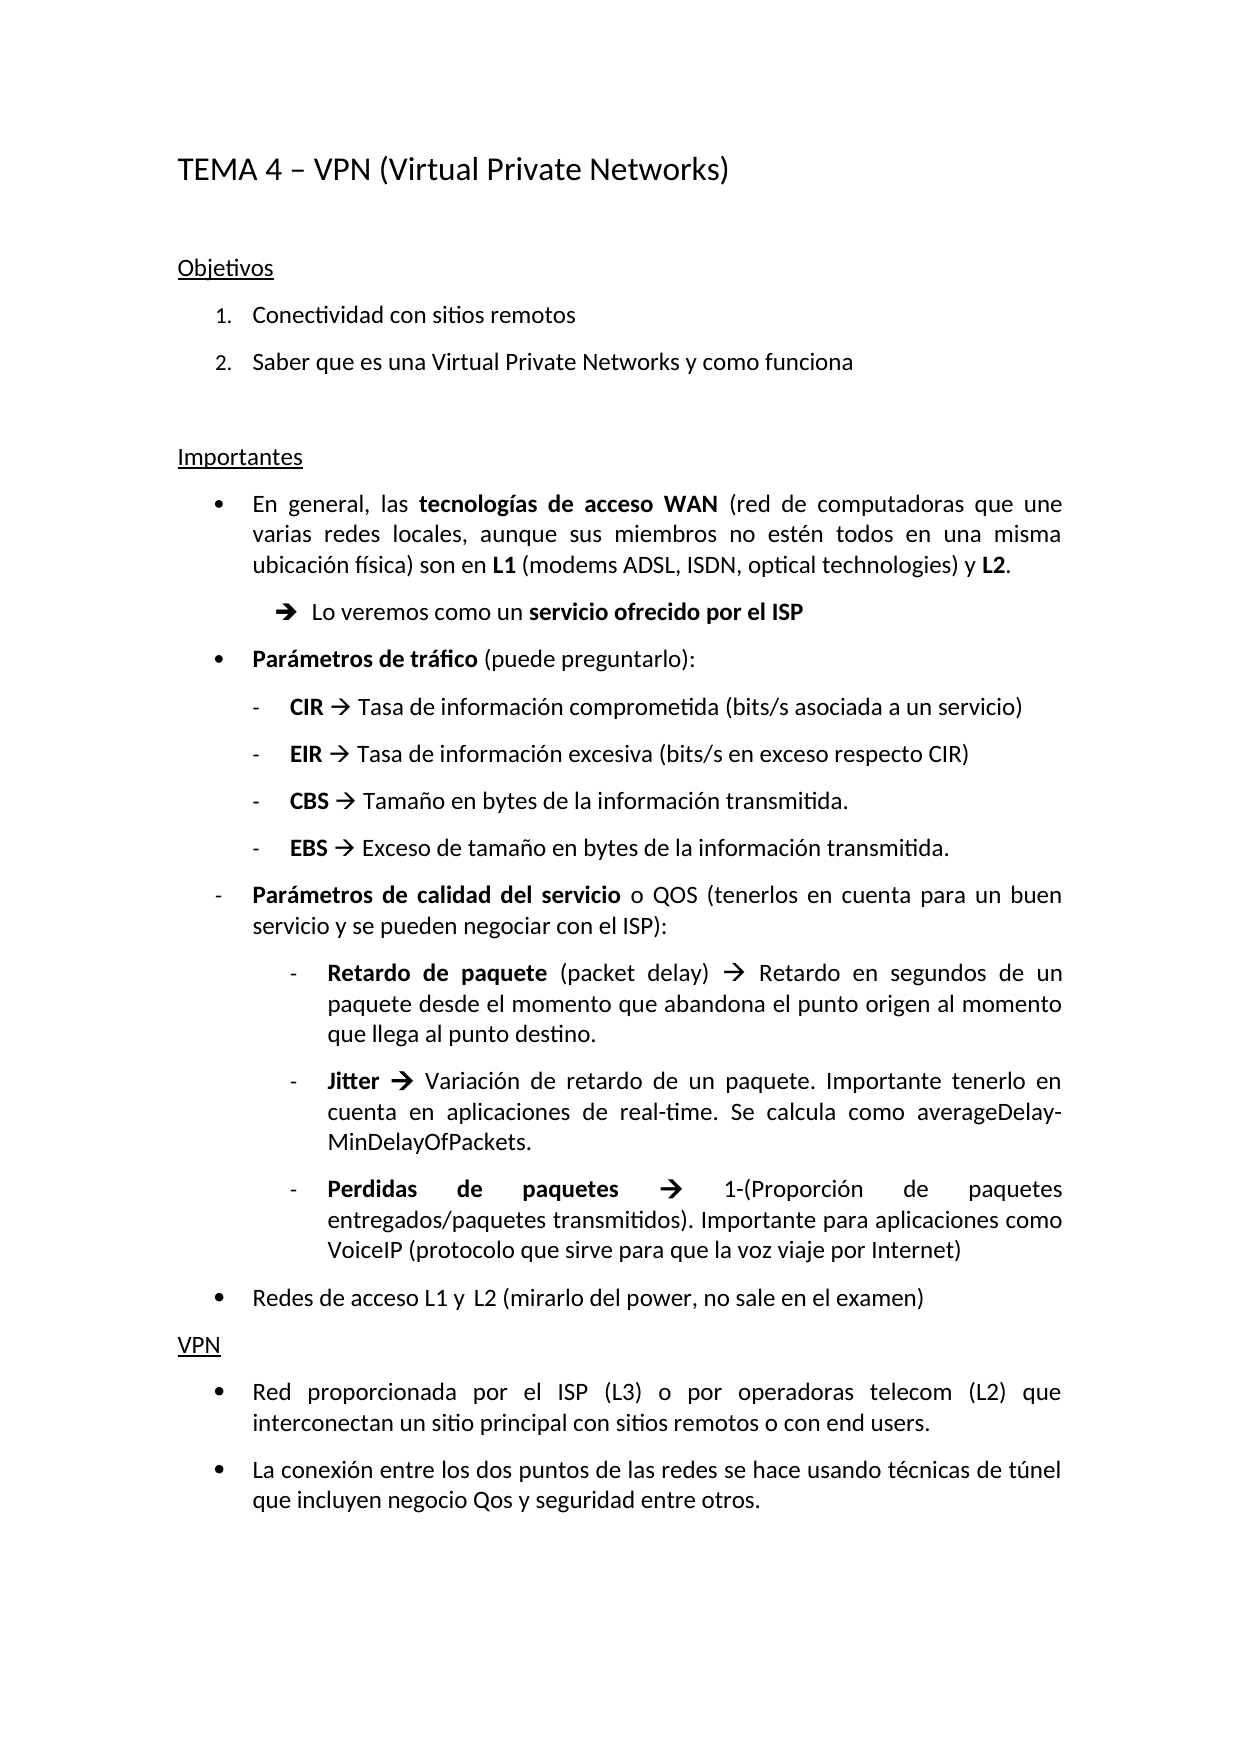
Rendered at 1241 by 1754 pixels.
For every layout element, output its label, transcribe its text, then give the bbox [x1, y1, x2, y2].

list CIR  Tasa de información comprometida (bits/s asociada a un servicio) [252, 691, 1063, 721]
list Perdidas de paquetes  1-(Proporción de paquetes entregados/paquetes transmitidos). Importante para aplicaciones como VoiceIP (protocolo que sirve para que la voz viaje por Internet) [290, 1174, 1063, 1265]
list Parámetros de calidad del servicio o QOS (tenerlos en cuenta para un buen servicio y se pueden negociar con el ISP): [215, 879, 1063, 941]
list EBS  Exceso de tamaño en bytes de la información transmitida. [252, 832, 1063, 863]
text VPN [177, 1329, 1063, 1359]
list Retardo de paquete (packet delay)  Retardo en segundos de un paquete desde el momento que abandona el punto origen al momento que llega al punto destino. [290, 957, 1063, 1049]
list Redes de acceso L1 y L2 (mirarlo del power, no sale en el examen) [215, 1282, 1063, 1312]
text Objetivos [177, 252, 1063, 283]
list Parámetros de tráfico (puede preguntarlo): [215, 643, 1063, 674]
list Red proporcionada por el ISP (L3) o por operadoras telecom (L2) que interconectan un sitio principal con sitios remotos o con end users. [215, 1376, 1063, 1437]
list Jitter  Variación de retardo de un paquete. Importante tenerlo en cuenta en aplicaciones de real-time. Se calcula como averageDelay-MinDelayOfPackets. [290, 1065, 1063, 1157]
text TEMA 4 – VPN (Virtual Private Networks) [177, 148, 1063, 188]
list Saber que es una Virtual Private Networks y como funciona [215, 347, 1063, 377]
list EIR  Tasa de información excesiva (bits/s en exceso respecto CIR) [252, 738, 1063, 768]
list Conectividad con sitios remotos [215, 299, 1063, 330]
list Lo veremos como un servicio ofrecido por el ISP [274, 596, 1063, 627]
text Importantes [177, 441, 1063, 471]
list CBS  Tamaño en bytes de la información transmitida. [252, 785, 1063, 816]
list La conexión entre los dos puntos de las redes se hace usando técnicas de túnel que incluyen negocio Qos y seguridad entre otros. [215, 1454, 1063, 1515]
list En general, las tecnologías de acceso WAN (red de computadoras que une varias redes locales, aunque sus miembros no estén todos en una misma ubicación física) son en L1 (modems ADSL, ISDN, optical technologies) y L2. [215, 488, 1063, 580]
